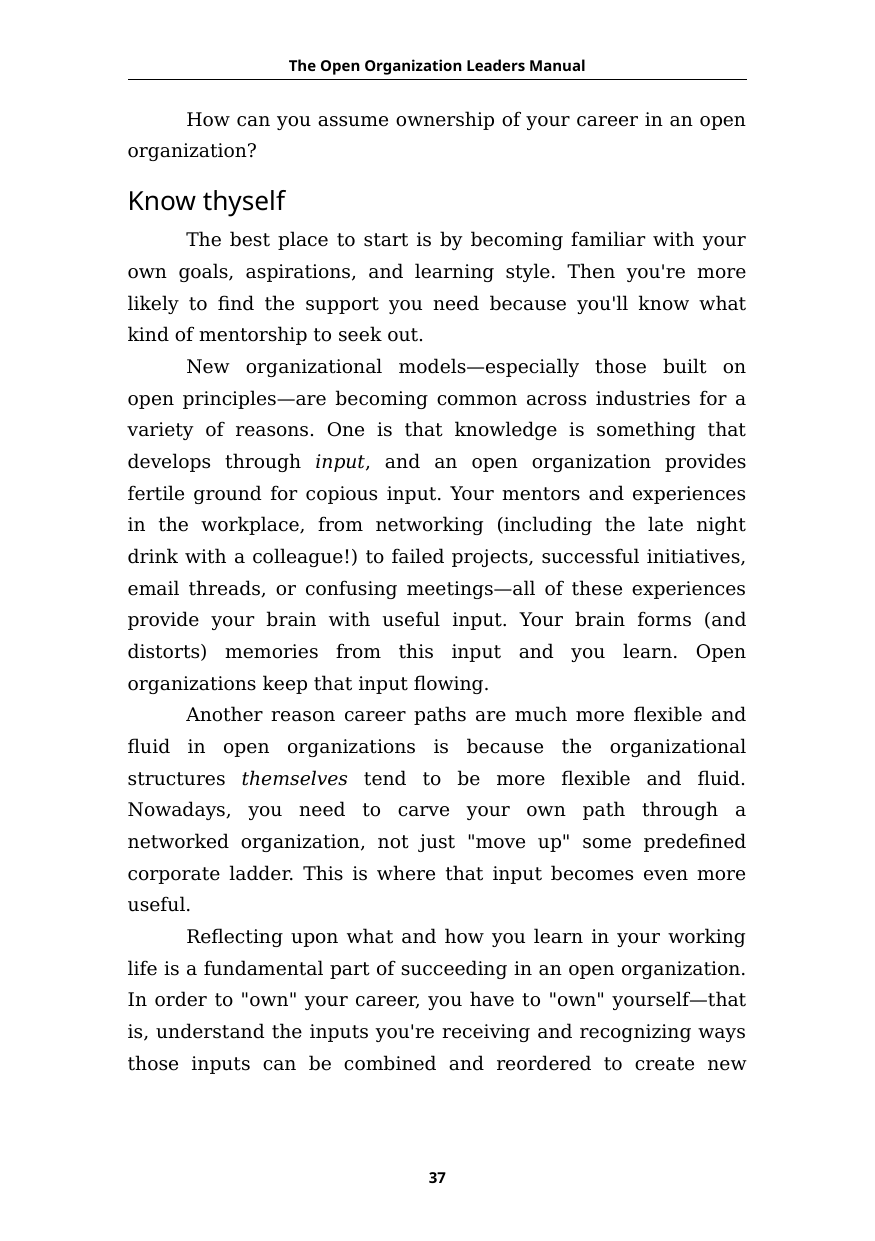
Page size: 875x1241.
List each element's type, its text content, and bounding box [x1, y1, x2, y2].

text Reflecting upon what and how you learn in your working life is a fundamental part of succeeding in an open organization. In order to "own" your career, you have to "own" yourself—that is, understand the inputs you're receiving and recognizing ways those inputs can be combined and reordered to create new [127, 926, 747, 1075]
text The best place to start is by becoming familiar with your own goals, aspirations, and learning style. Then you're more likely to find the support you need because you'll know what kind of mentorship to seek out. [127, 229, 747, 346]
text New organizational models—especially those built on open principles—are becoming common across industries for a variety of reasons. One is that knowledge is something that develops through input, and an open organization provides fertile ground for copious input. Your mentors and experiences in the workplace, from networking (including the late night drink with a colleague!) to failed projects, successful initiatives, email threads, or confusing meetings—all of these experiences provide your brain with useful input. Your brain forms (and distorts) memories from this input and you learn. Open organizations keep that input flowing. [127, 356, 747, 695]
subtitle Know thyself [127, 187, 747, 217]
text Another reason career paths are much more flexible and fluid in open organizations is because the organizational structures themselves tend to be more flexible and fluid. Nowadays, you need to carve your own path through a networked organization, not just "move up" some predefined corporate ladder. This is where that input becomes even more useful. [127, 704, 747, 916]
text How can you assume ownership of your career in an open organization? [127, 109, 747, 162]
